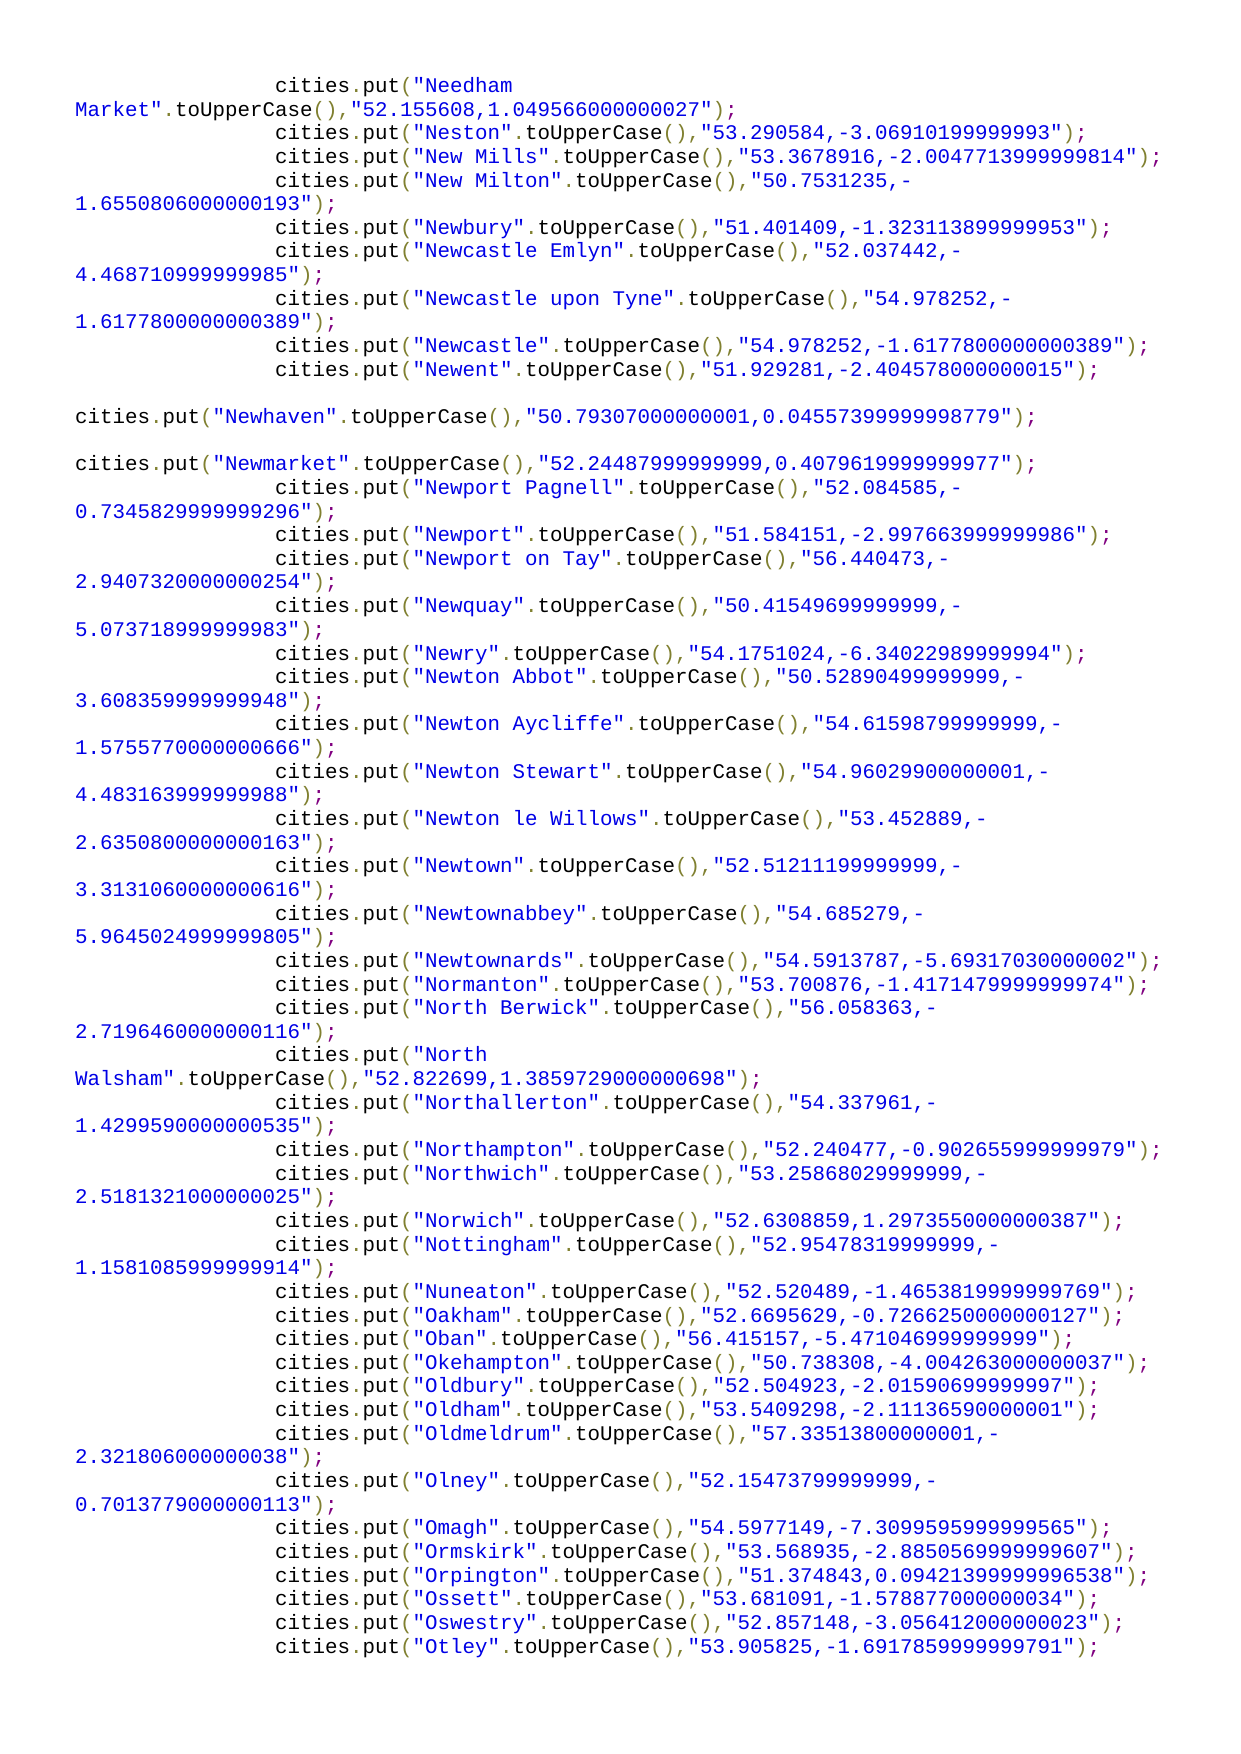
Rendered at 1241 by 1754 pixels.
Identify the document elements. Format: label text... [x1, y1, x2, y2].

text cities.put("Newcastle".toUpperCase(),"54.978252,-1.6177800000000389"); [75, 335, 1165, 359]
text cities.put("North Berwick".toUpperCase(),"56.058363,-2.7196460000000116"); [75, 997, 1165, 1044]
text cities.put("Ossett".toUpperCase(),"53.681091,-1.578877000000034"); [75, 1588, 1165, 1612]
text cities.put("Neston".toUpperCase(),"53.290584,-3.06910199999993"); [75, 122, 1165, 146]
text cities.put("New Mills".toUpperCase(),"53.3678916,-2.0047713999999814"); [75, 146, 1165, 169]
text cities.put("Newton Stewart".toUpperCase(),"54.96029900000001,-4.483163999999988"); [75, 761, 1165, 808]
text cities.put("Oldbury".toUpperCase(),"52.504923,-2.01590699999997"); [75, 1376, 1165, 1399]
text cities.put("Northampton".toUpperCase(),"52.240477,-0.902655999999979"); [75, 1139, 1165, 1163]
text cities.put("Newtown".toUpperCase(),"52.51211199999999,-3.3131060000000616"); [75, 855, 1165, 903]
text cities.put("Oban".toUpperCase(),"56.415157,-5.471046999999999"); [75, 1328, 1165, 1352]
text cities.put("North Walsham".toUpperCase(),"52.822699,1.3859729000000698"); [75, 1044, 1165, 1092]
text cities.put("Newmarket".toUpperCase(),"52.24487999999999,0.4079619999999977"); [75, 430, 1165, 477]
text cities.put("Newent".toUpperCase(),"51.929281,-2.404578000000015"); [75, 359, 1165, 382]
text cities.put("Normanton".toUpperCase(),"53.700876,-1.4171479999999974"); [75, 973, 1165, 997]
text cities.put("Newbury".toUpperCase(),"51.401409,-1.323113899999953"); [75, 217, 1165, 241]
text cities.put("Newport on Tay".toUpperCase(),"56.440473,-2.9407320000000254"); [75, 548, 1165, 595]
text cities.put("Olney".toUpperCase(),"52.15473799999999,-0.7013779000000113"); [75, 1470, 1165, 1517]
text cities.put("Oakham".toUpperCase(),"52.6695629,-0.7266250000000127"); [75, 1304, 1165, 1328]
text cities.put("New Milton".toUpperCase(),"50.7531235,-1.6550806000000193"); [75, 169, 1165, 217]
text cities.put("Oldham".toUpperCase(),"53.5409298,-2.11136590000001"); [75, 1399, 1165, 1423]
text cities.put("Norwich".toUpperCase(),"52.6308859,1.2973550000000387"); [75, 1210, 1165, 1234]
text cities.put("Oldmeldrum".toUpperCase(),"57.33513800000001,-2.321806000000038"); [75, 1423, 1165, 1470]
text cities.put("Needham Market".toUpperCase(),"52.155608,1.049566000000027"); [75, 75, 1165, 122]
text cities.put("Newcastle Emlyn".toUpperCase(),"52.037442,-4.468710999999985"); [75, 241, 1165, 288]
text cities.put("Otley".toUpperCase(),"53.905825,-1.6917859999999791"); [75, 1636, 1165, 1659]
text cities.put("Newtownabbey".toUpperCase(),"54.685279,-5.9645024999999805"); [75, 903, 1165, 950]
text cities.put("Nottingham".toUpperCase(),"52.95478319999999,-1.1581085999999914"); [75, 1234, 1165, 1281]
text cities.put("Newry".toUpperCase(),"54.1751024,-6.34022989999994"); [75, 642, 1165, 666]
text cities.put("Okehampton".toUpperCase(),"50.738308,-4.004263000000037"); [75, 1352, 1165, 1376]
text cities.put("Northallerton".toUpperCase(),"54.337961,-1.4299590000000535"); [75, 1092, 1165, 1139]
text cities.put("Newton le Willows".toUpperCase(),"53.452889,-2.6350800000000163"); [75, 808, 1165, 855]
text cities.put("Newtownards".toUpperCase(),"54.5913787,-5.69317030000002"); [75, 950, 1165, 973]
text cities.put("Orpington".toUpperCase(),"51.374843,0.09421399999996538"); [75, 1565, 1165, 1588]
text cities.put("Omagh".toUpperCase(),"54.5977149,-7.3099595999999565"); [75, 1517, 1165, 1541]
text cities.put("Oswestry".toUpperCase(),"52.857148,-3.056412000000023"); [75, 1612, 1165, 1636]
text cities.put("Nuneaton".toUpperCase(),"52.520489,-1.4653819999999769"); [75, 1281, 1165, 1304]
text cities.put("Newquay".toUpperCase(),"50.41549699999999,-5.073718999999983"); [75, 595, 1165, 642]
text cities.put("Newhaven".toUpperCase(),"50.79307000000001,0.04557399999998779"); [75, 382, 1165, 430]
text cities.put("Newton Abbot".toUpperCase(),"50.52890499999999,-3.608359999999948"); [75, 666, 1165, 713]
text cities.put("Northwich".toUpperCase(),"53.25868029999999,-2.5181321000000025"); [75, 1163, 1165, 1210]
text cities.put("Newcastle upon Tyne".toUpperCase(),"54.978252,-1.6177800000000389"); [75, 288, 1165, 335]
text cities.put("Newport Pagnell".toUpperCase(),"52.084585,-0.7345829999999296"); [75, 477, 1165, 524]
text cities.put("Newton Aycliffe".toUpperCase(),"54.61598799999999,-1.5755770000000666"); [75, 713, 1165, 761]
text cities.put("Newport".toUpperCase(),"51.584151,-2.997663999999986"); [75, 524, 1165, 548]
text cities.put("Ormskirk".toUpperCase(),"53.568935,-2.8850569999999607"); [75, 1541, 1165, 1565]
